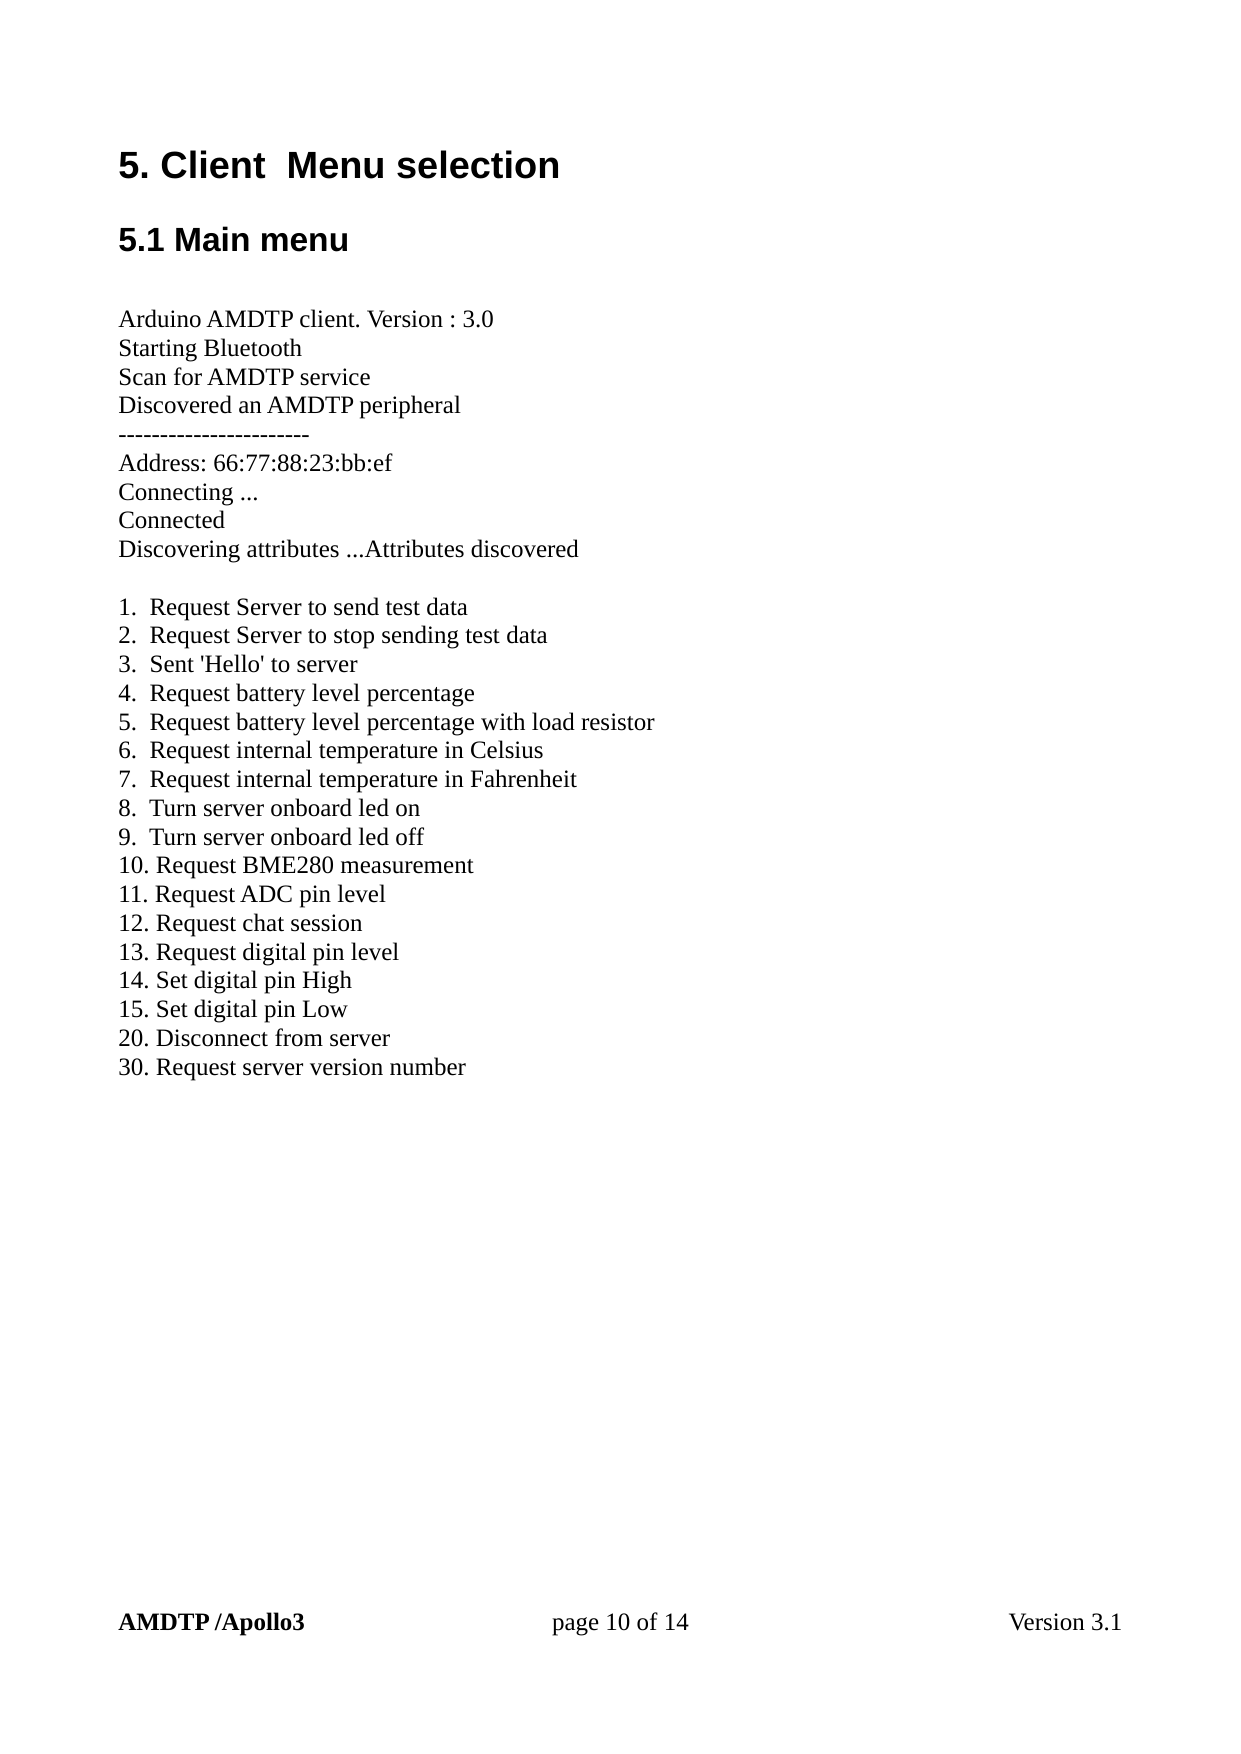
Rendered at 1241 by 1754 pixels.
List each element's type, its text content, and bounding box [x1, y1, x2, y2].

text 6. Request internal temperature in Celsius [118, 736, 1122, 764]
text Discovered an AMDTP peripheral [118, 391, 1122, 419]
text 1. Request Server to send test data [118, 592, 1122, 621]
text 5. Request battery level percentage with load resistor [118, 707, 1122, 736]
text Scan for AMDTP service [118, 362, 1122, 391]
text 20. Disconnect from server [118, 1023, 1122, 1052]
text 7. Request internal temperature in Fahrenheit [118, 764, 1122, 793]
text 10. Request BME280 measurement [118, 851, 1122, 879]
subtitle 5.1 Main menu [118, 220, 1122, 259]
text 30. Request server version number [118, 1052, 1122, 1081]
text 11. Request ADC pin level [118, 879, 1122, 908]
text ----------------------- [118, 419, 1122, 448]
text 2. Request Server to stop sending test data [118, 621, 1122, 649]
text Discovering attributes ...Attributes discovered [118, 534, 1122, 563]
text 12. Request chat session [118, 908, 1122, 937]
text 4. Request battery level percentage [118, 678, 1122, 707]
text 9. Turn server onboard led off [118, 822, 1122, 851]
text 14. Set digital pin High [118, 966, 1122, 994]
text 13. Request digital pin level [118, 937, 1122, 966]
text Connecting ... [118, 477, 1122, 506]
text 8. Turn server onboard led on [118, 793, 1122, 822]
subtitle 5. Client Menu selection [118, 143, 1122, 187]
text Connected [118, 506, 1122, 534]
text Arduino AMDTP client. Version : 3.0 [118, 304, 1122, 333]
text Starting Bluetooth [118, 333, 1122, 362]
text Address: 66:77:88:23:bb:ef [118, 448, 1122, 477]
text 15. Set digital pin Low [118, 994, 1122, 1023]
text 3. Sent 'Hello' to server [118, 649, 1122, 678]
